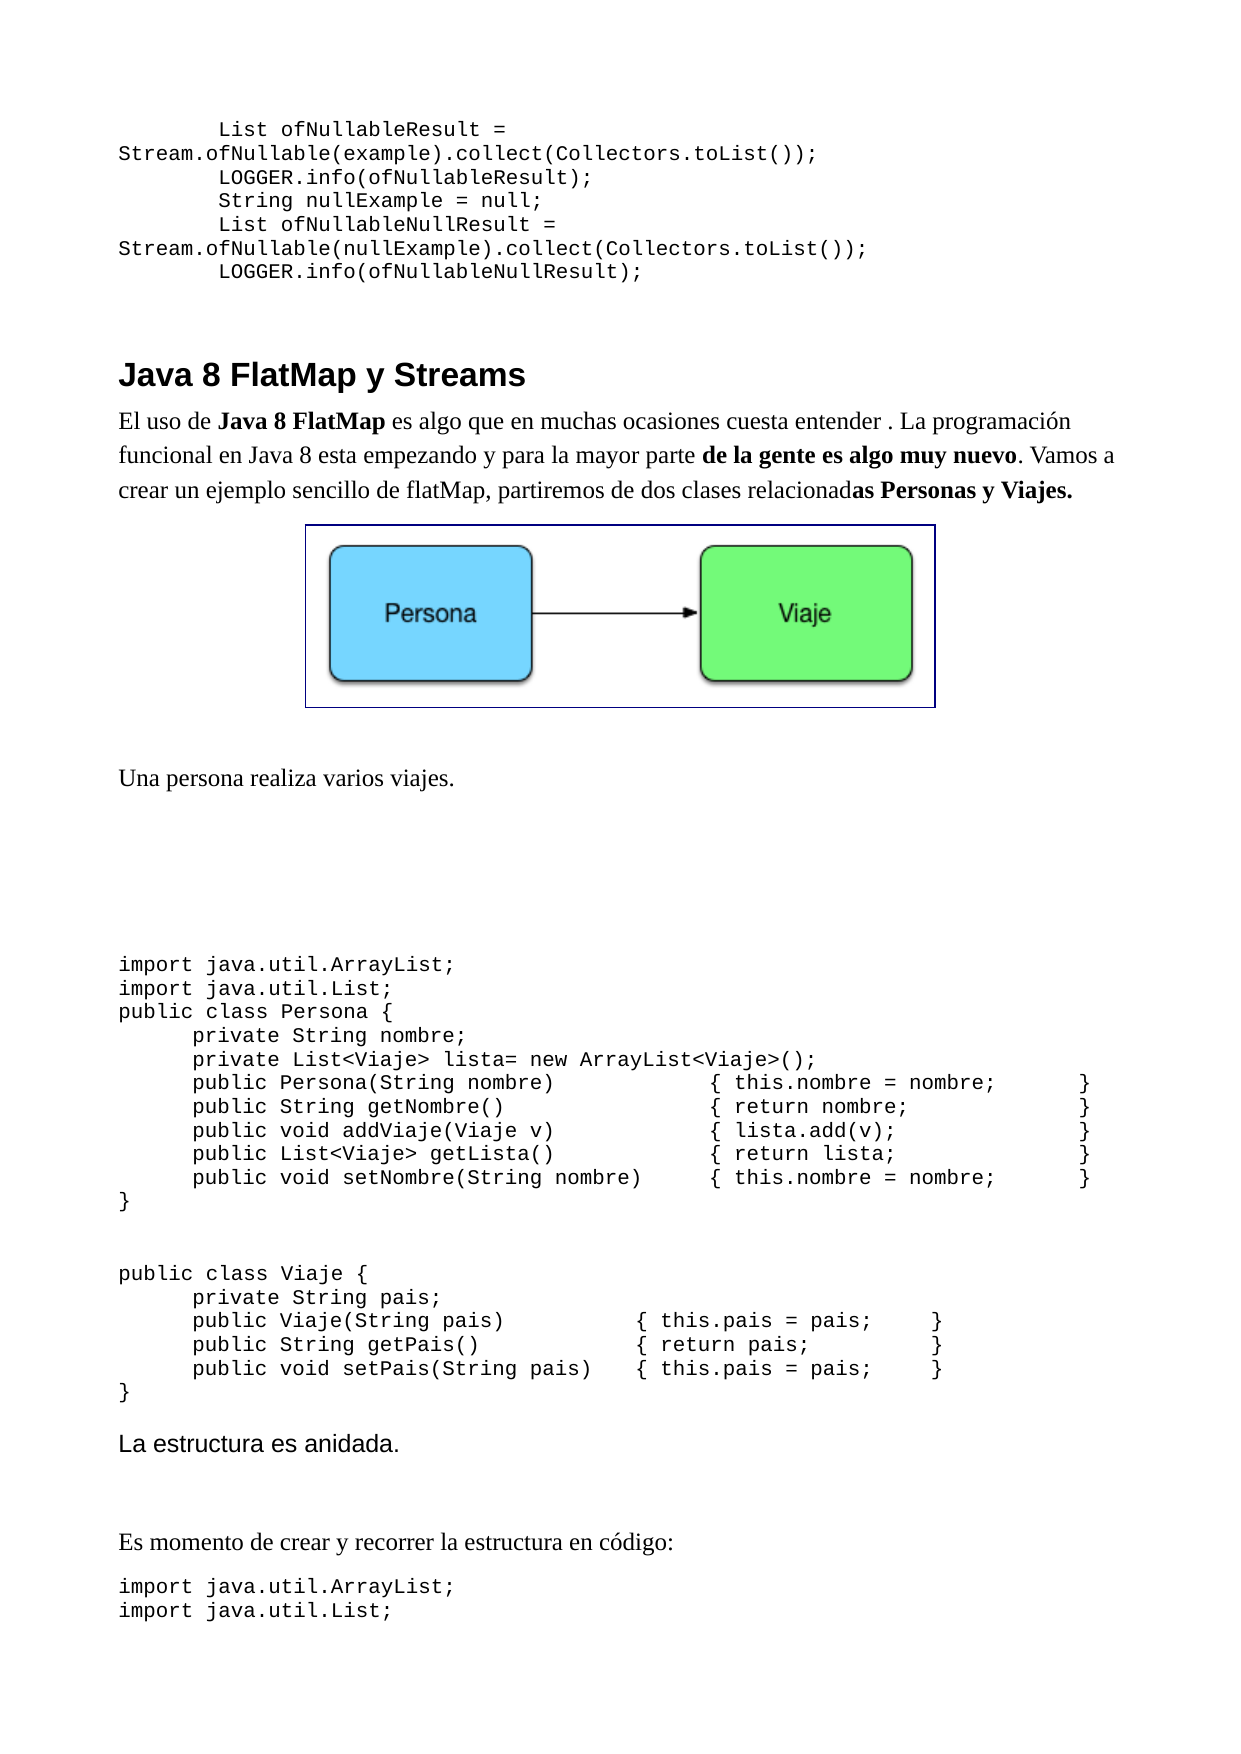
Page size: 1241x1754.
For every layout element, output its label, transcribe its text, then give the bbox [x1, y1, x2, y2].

text String nullExample = null; [118, 190, 1122, 214]
text public String getPais() { return pais; } [118, 1334, 1122, 1358]
text El uso de Java 8 FlatMap es algo que en muchas ocasiones cuesta entender . La programación funcional en Java 8 esta empezando y para la mayor parte de la gente es algo muy nuevo. Vamos a crear un ejemplo sencillo de flatMap, partiremos de dos clases relacionadas Personas y Viajes. [118, 406, 1122, 504]
text public void setNombre(String nombre) { this.nombre = nombre; } [118, 1167, 1122, 1191]
text public class Viaje { [118, 1263, 1122, 1287]
text public class Persona { [118, 1001, 1122, 1025]
text } [118, 1191, 1122, 1214]
text import java.util.List; [118, 978, 1122, 1001]
text LOGGER.info(ofNullableResult); [118, 167, 1122, 190]
text public Viaje(String pais) { this.pais = pais; } [118, 1311, 1122, 1334]
text public String getNombre() { return nombre; } [118, 1096, 1122, 1119]
text LOGGER.info(ofNullableNullResult); [118, 261, 1122, 285]
text public void addViaje(Viaje v) { lista.add(v); } [118, 1119, 1122, 1143]
text public Persona(String nombre) { this.nombre = nombre; } [118, 1072, 1122, 1096]
text import java.util.List; [118, 1599, 1122, 1623]
text Una persona realiza varios viajes. [118, 763, 1122, 792]
text Es momento de crear y recorrer la estructura en código: [118, 1527, 1122, 1556]
text List ofNullableResult = Stream.ofNullable(example).collect(Collectors.toList()); [118, 119, 1122, 167]
text La estructura es anidada. [118, 1429, 1122, 1457]
text List ofNullableNullResult = Stream.ofNullable(nullExample).collect(Collectors.toList()); [118, 214, 1122, 261]
text public List<Viaje> getLista() { return lista; } [118, 1143, 1122, 1167]
text import java.util.ArrayList; [118, 1576, 1122, 1599]
text import java.util.ArrayList; [118, 954, 1122, 978]
text public void setPais(String pais) { this.pais = pais; } [118, 1358, 1122, 1381]
text private List<Viaje> lista= new ArrayList<Viaje>(); [118, 1049, 1122, 1072]
subtitle Java 8 FlatMap y Streams [118, 355, 1122, 393]
text } [118, 1381, 1122, 1405]
text private String nombre; [118, 1025, 1122, 1049]
picture [306, 526, 934, 707]
text private String pais; [118, 1287, 1122, 1311]
